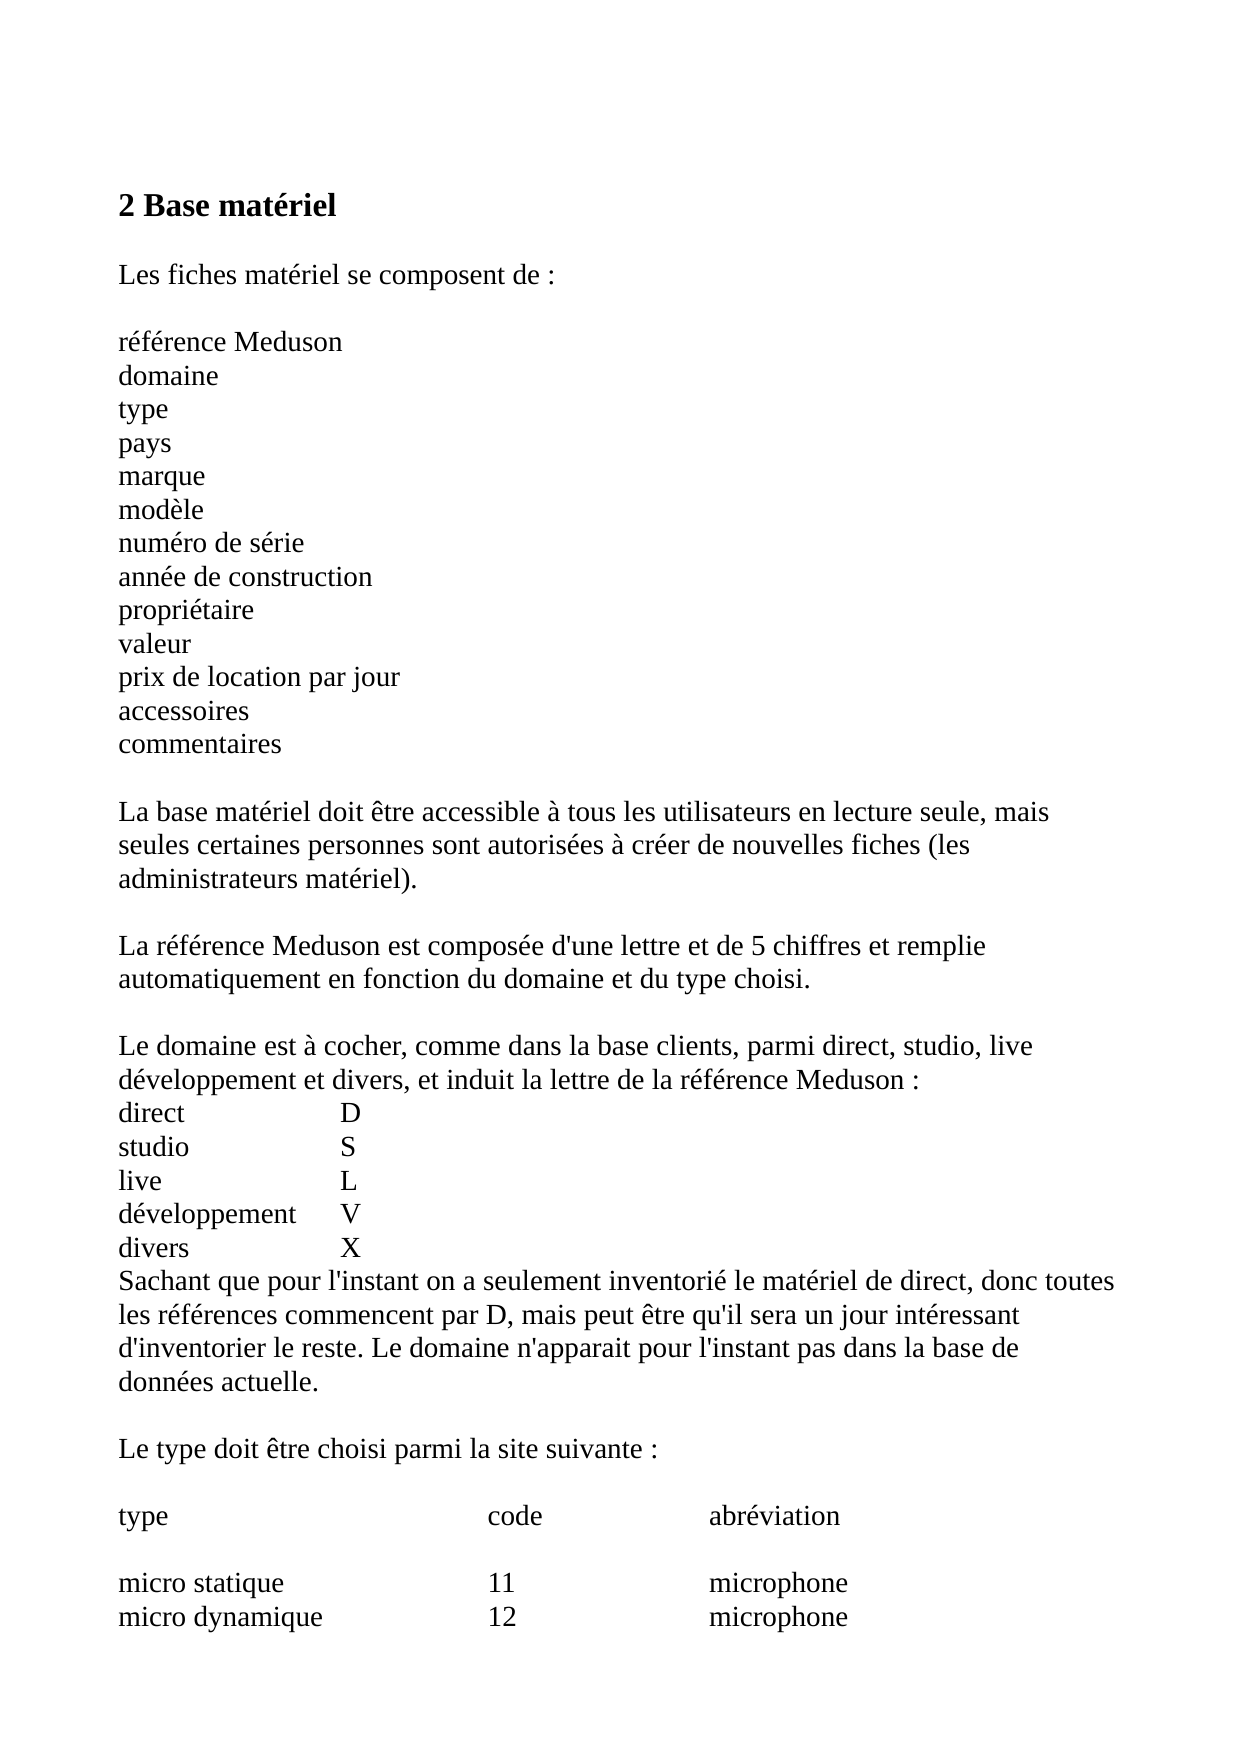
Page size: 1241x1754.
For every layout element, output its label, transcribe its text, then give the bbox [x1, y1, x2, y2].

text Sachant que pour l'instant on a seulement inventorié le matériel de direct, donc toutes les références commencent par D, mais peut être qu'il sera un jour intéressant d'inventorier le reste. Le domaine n'apparait pour l'instant pas dans la base de données actuelle. [118, 1263, 1122, 1397]
text micro statique 11 microphone [118, 1565, 1122, 1599]
text développement V [118, 1196, 1122, 1230]
text prix de location par jour [118, 659, 1122, 693]
text type [118, 391, 1122, 425]
text accessoires [118, 693, 1122, 727]
text Le type doit être choisi parmi la site suivante : [118, 1431, 1122, 1464]
text pays [118, 425, 1122, 458]
text année de construction [118, 559, 1122, 592]
text marque [118, 458, 1122, 492]
text modèle [118, 492, 1122, 525]
text direct D [118, 1096, 1122, 1129]
text numéro de série [118, 525, 1122, 559]
text Le domaine est à cocher, comme dans la base clients, parmi direct, studio, live développement et divers, et induit la lettre de la référence Meduson : [118, 1028, 1122, 1096]
text micro dynamique 12 microphone [118, 1599, 1122, 1632]
text type code abréviation [118, 1498, 1122, 1532]
text live L [118, 1163, 1122, 1196]
text domaine [118, 358, 1122, 391]
text La base matériel doit être accessible à tous les utilisateurs en lecture seule, mais seules certaines personnes sont autorisées à créer de nouvelles fiches (les administrateurs matériel). [118, 794, 1122, 894]
text Les fiches matériel se composent de : [118, 257, 1122, 291]
text propriétaire [118, 592, 1122, 626]
text divers X [118, 1230, 1122, 1263]
text valeur [118, 626, 1122, 659]
text 2 Base matériel [118, 185, 1122, 223]
text La référence Meduson est composée d'une lettre et de 5 chiffres et remplie automatiquement en fonction du domaine et du type choisi. [118, 928, 1122, 995]
text studio S [118, 1129, 1122, 1163]
text référence Meduson [118, 324, 1122, 358]
text commentaires [118, 727, 1122, 760]
